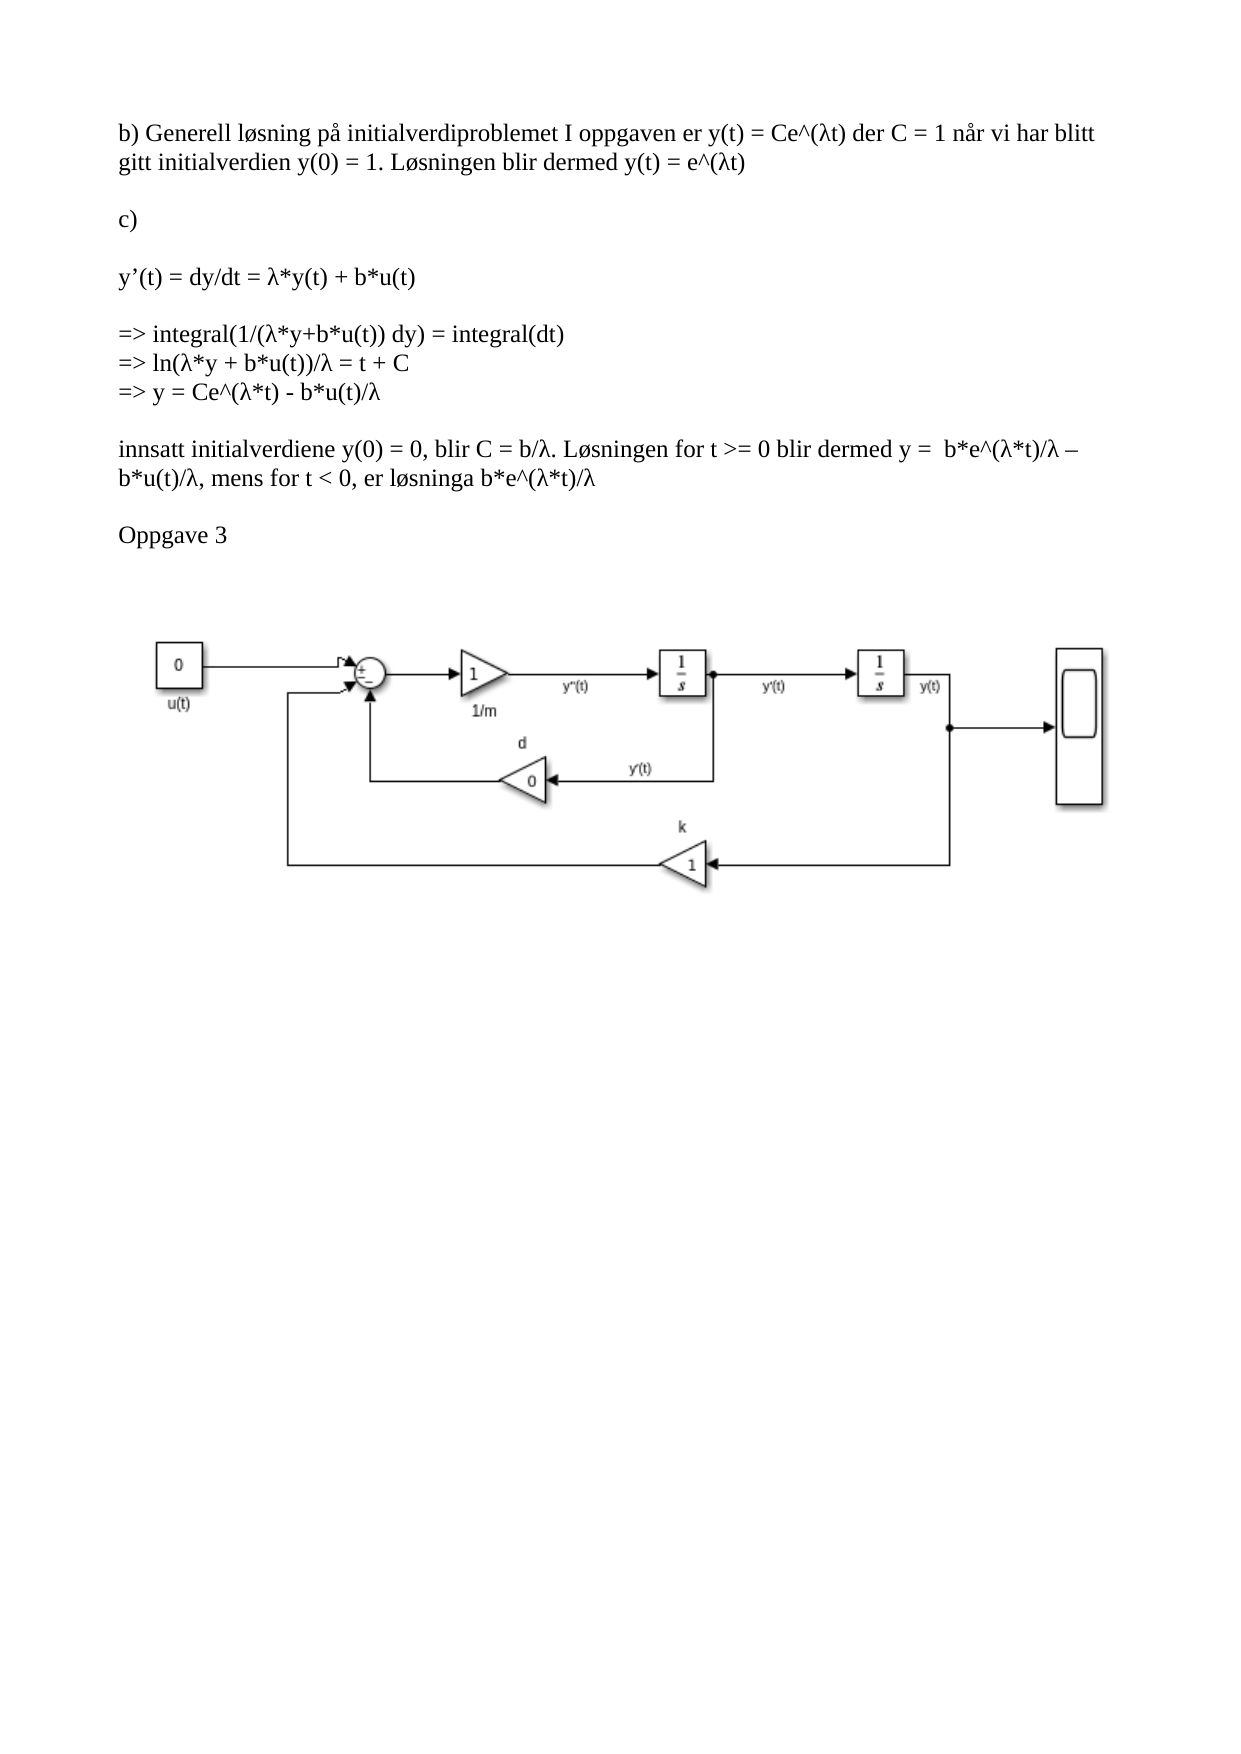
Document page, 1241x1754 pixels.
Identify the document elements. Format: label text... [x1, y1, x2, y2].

picture [118, 549, 1123, 993]
text b) Generell løsning på initialverdiproblemet I oppgaven er y(t) = Ce^(λt) der C = 1 når vi har blitt gitt initialverdien y(0) = 1. Løsningen blir dermed y(t) = e^(λt) [118, 118, 1122, 176]
text => integral(1/(λ*y+b*u(t)) dy) = integral(dt) [118, 319, 1122, 348]
text => ln(λ*y + b*u(t))/λ = t + C [118, 348, 1122, 377]
text => y = Ce^(λ*t) - b*u(t)/λ [118, 377, 1122, 406]
text Oppgave 3 [118, 521, 1122, 549]
text c) [118, 204, 1122, 233]
text y’(t) = dy/dt = λ*y(t) + b*u(t) [118, 262, 1122, 291]
text innsatt initialverdiene y(0) = 0, blir C = b/λ. Løsningen for t >= 0 blir dermed y = b*e^(λ*t)/λ – b*u(t)/λ, mens for t < 0, er løsninga b*e^(λ*t)/λ [118, 434, 1122, 492]
